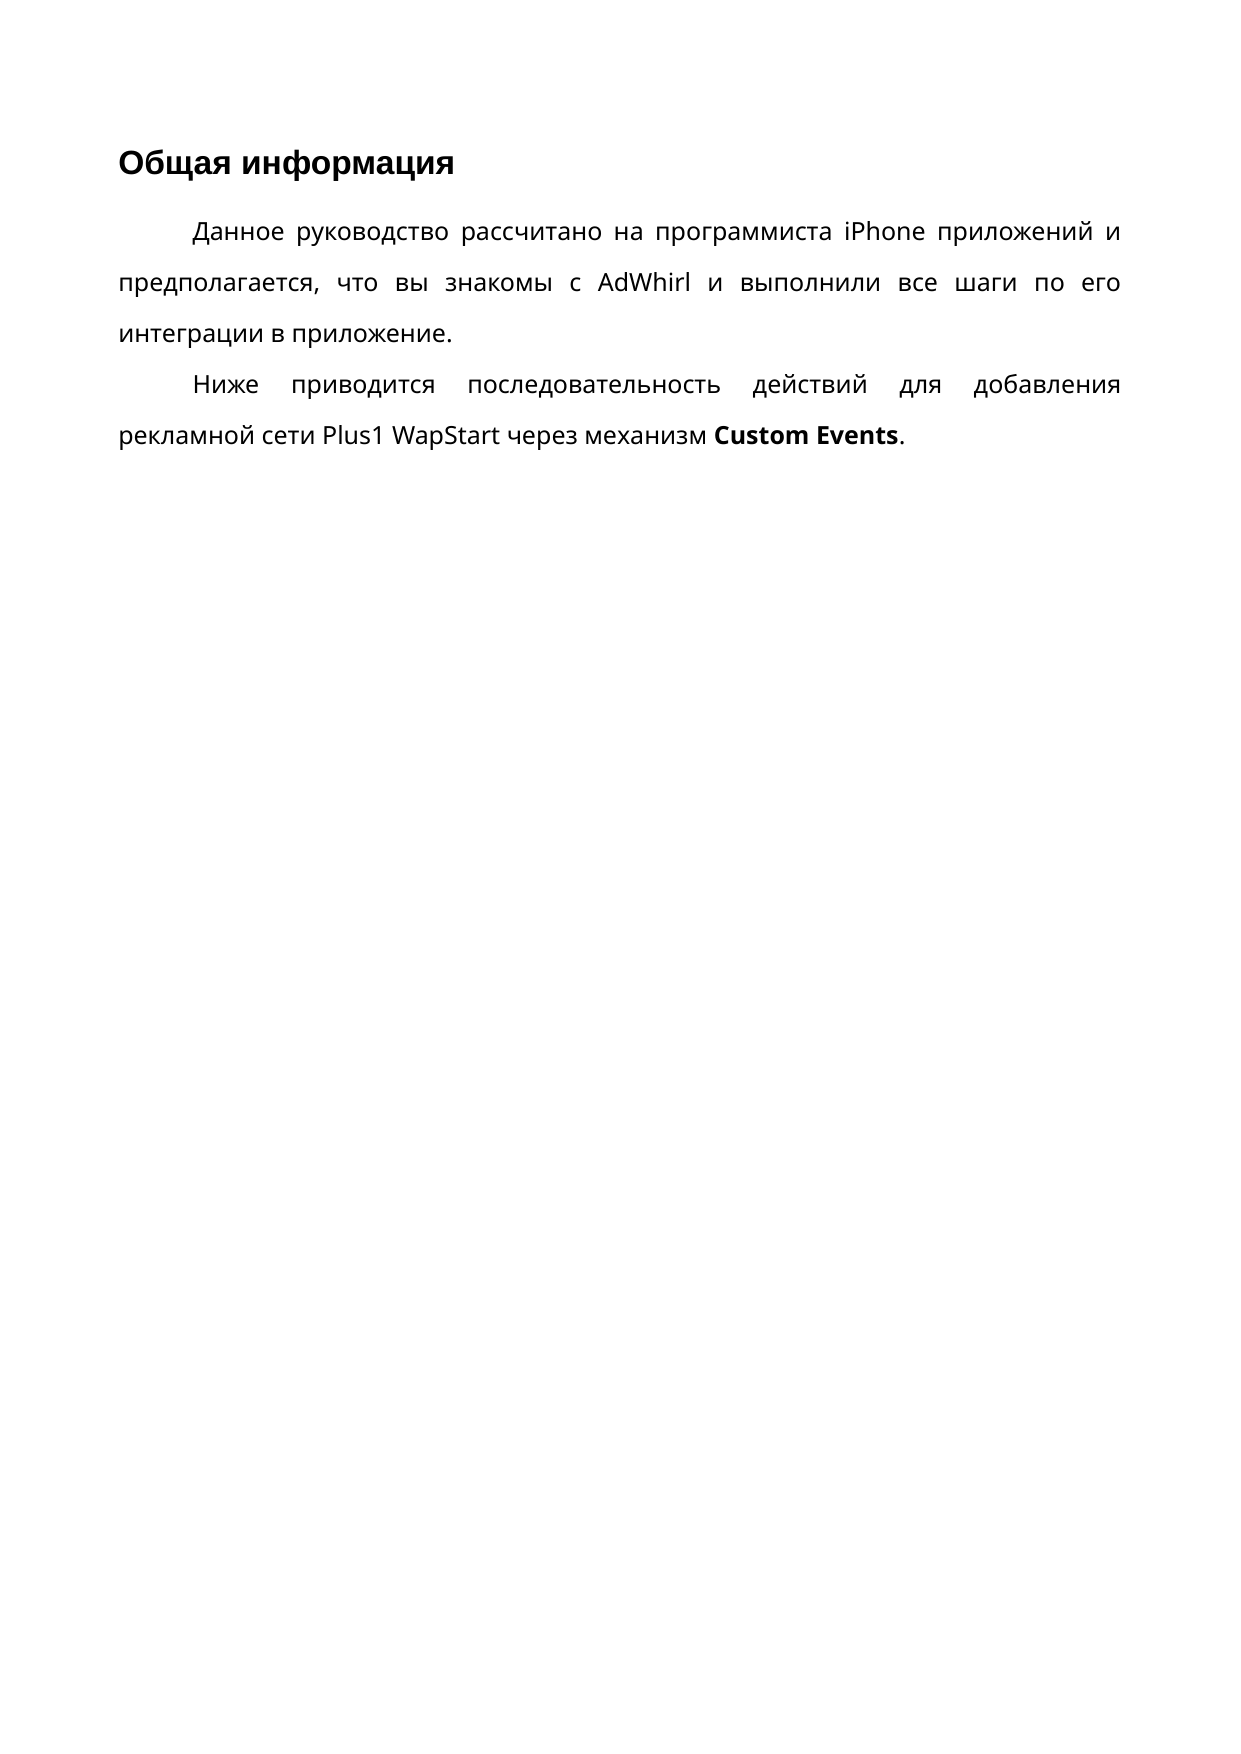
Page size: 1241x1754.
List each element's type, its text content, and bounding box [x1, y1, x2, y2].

subtitle Общая информация [118, 143, 1122, 182]
text Данное руководство рассчитано на программиста iPhone приложений и предполагается, что вы знакомы с AdWhirl и выполнили все шаги по его интеграции в приложение. [118, 213, 1122, 350]
text Ниже приводится последовательность действий для добавления рекламной сети Plus1 WapStart через механизм Custom Events. [118, 367, 1122, 452]
